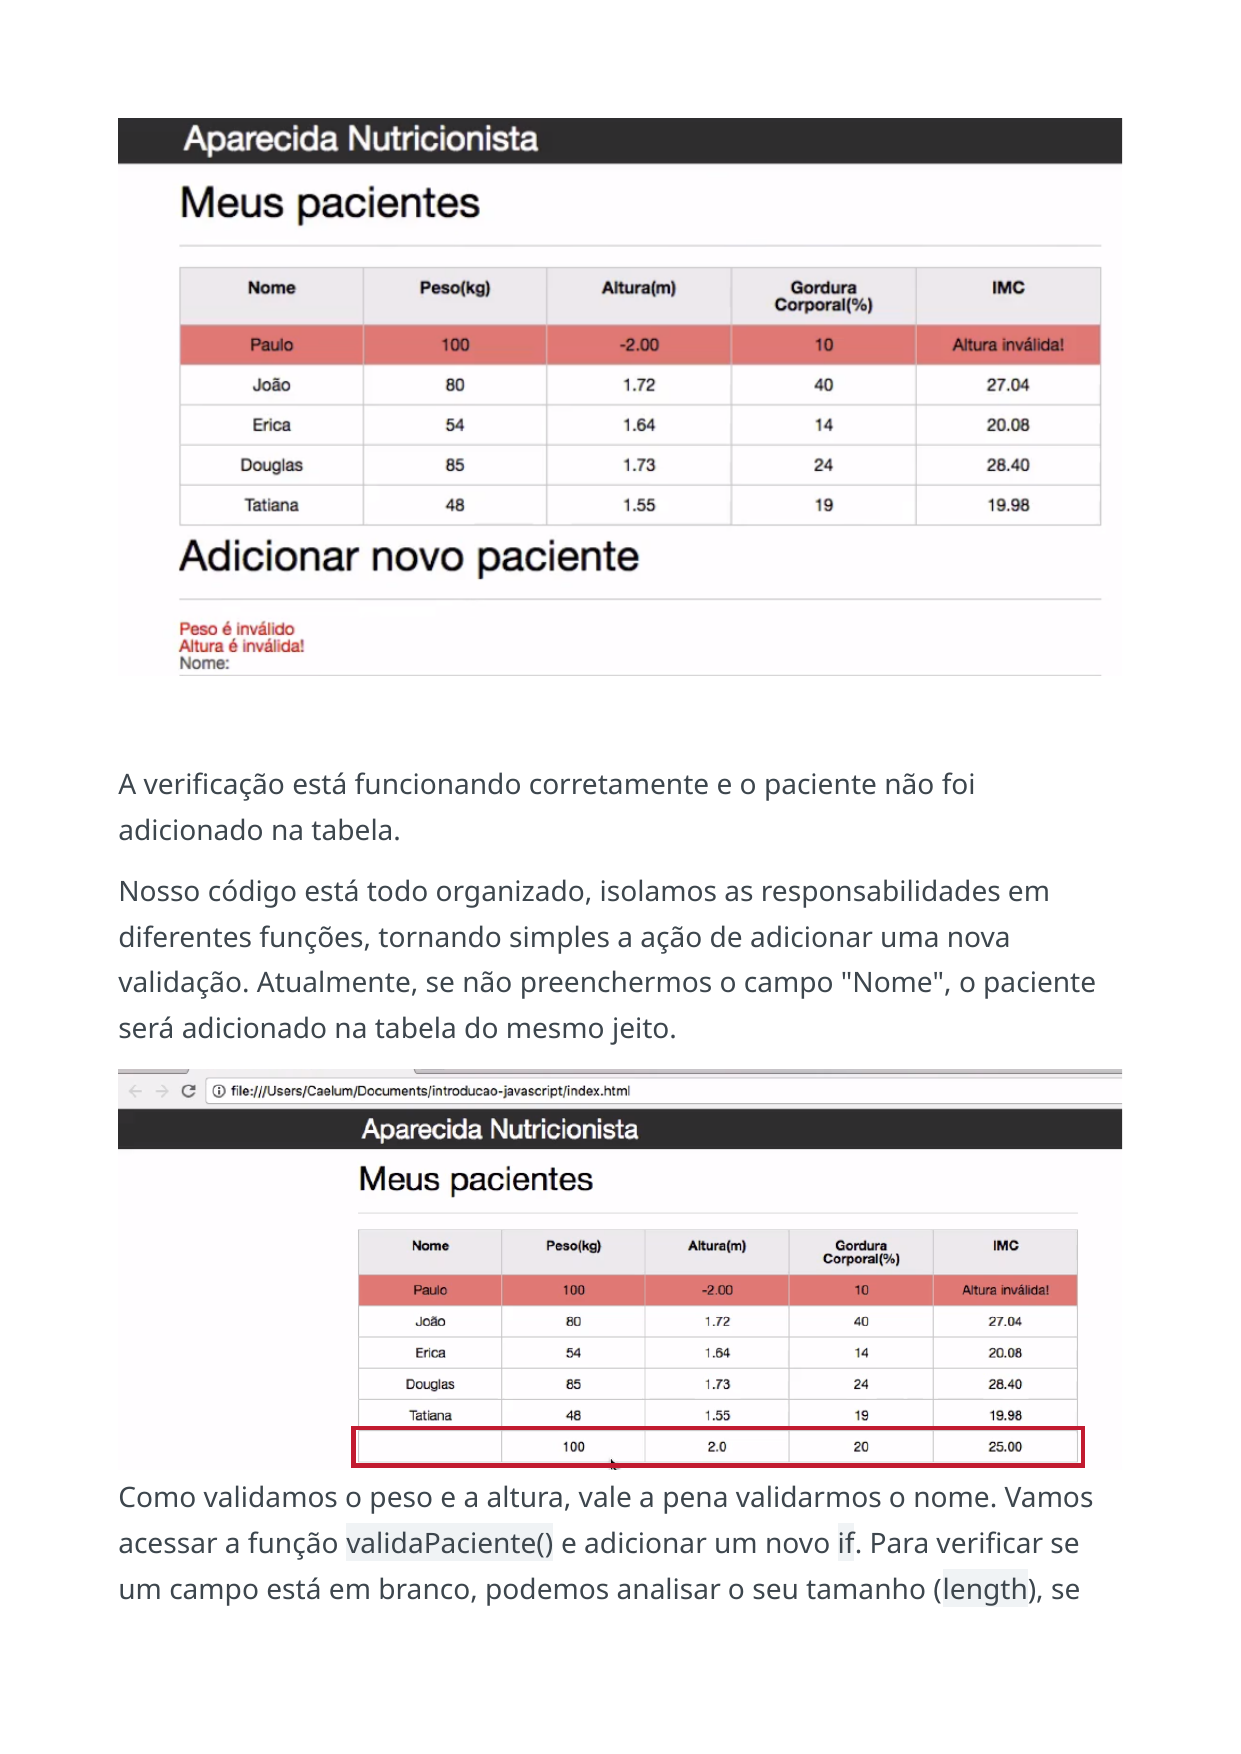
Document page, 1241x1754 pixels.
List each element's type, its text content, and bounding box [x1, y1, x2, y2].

text A verificação está funcionando corretamente e o paciente não foi adicionado na tabela. [118, 764, 1122, 849]
picture [118, 1069, 1123, 1470]
text Nosso código está todo organizado, isolamos as responsabilidades em diferentes funções, tornando simples a ação de adicionar uma nova validação. Atualmente, se não preenchermos o campo "Nome", o paciente será adicionado na tabela do mesmo jeito. [118, 871, 1122, 1047]
picture [118, 118, 1123, 676]
text Como validamos o peso e a altura, vale a pena validarmos o nome. Vamos acessar a função validaPaciente() e adicionar um novo if. Para verificar se um campo está em branco, podemos analisar o seu tamanho (length), se [118, 1470, 1122, 1607]
